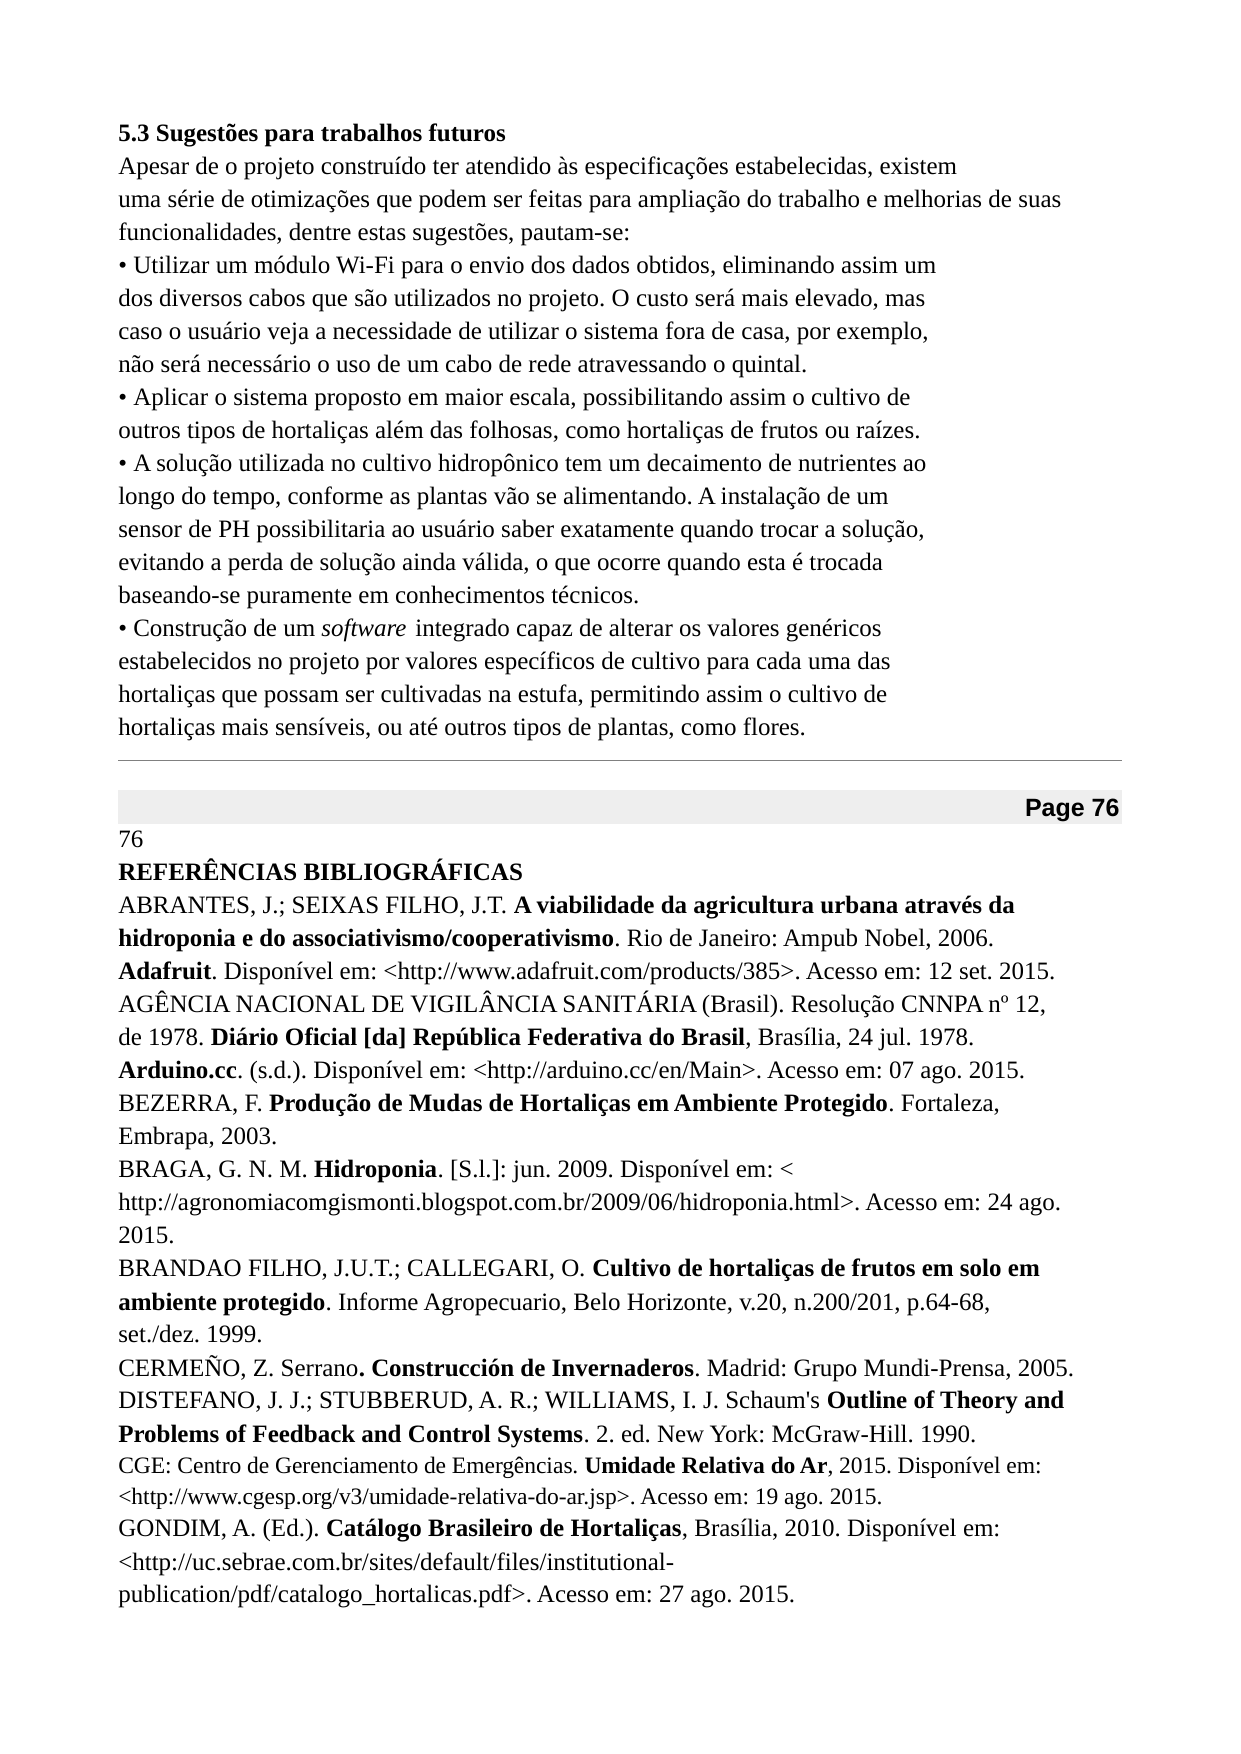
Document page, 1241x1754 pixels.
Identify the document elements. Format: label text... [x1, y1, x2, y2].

table_header Page 76 [118, 790, 1122, 824]
text não será necessário o uso de um cabo de rede atravessando o quintal. [118, 349, 1122, 378]
text AGÊNCIA NACIONAL DE VIGILÂNCIA SANITÁRIA (Brasil). Resolução CNNPA nº 12, [118, 989, 1122, 1018]
text BEZERRA, F. Produção de Mudas de Hortaliças em Ambiente Protegido. Fortaleza, [118, 1088, 1122, 1117]
text 5.3 Sugestões para trabalhos futuros [118, 118, 1122, 147]
text baseando-se puramente em conhecimentos técnicos. [118, 580, 1122, 609]
text longo do tempo, conforme as plantas vão se alimentando. A instalação de um [118, 481, 1122, 510]
text estabelecidos no projeto por valores específicos de cultivo para cada uma das [118, 646, 1122, 675]
text • Utilizar um módulo Wi-Fi para o envio dos dados obtidos, eliminando assim um [118, 250, 1122, 279]
text hortaliças que possam ser cultivadas na estufa, permitindo assim o cultivo de [118, 679, 1122, 708]
text Problems of Feedback and Control Systems. 2. ed. New York: McGraw-Hill. 1990. [118, 1419, 1122, 1447]
text publication/pdf/catalogo_hortalicas.pdf>. Acesso em: 27 ago. 2015. [118, 1579, 1122, 1608]
text DISTEFANO, J. J.; STUBBERUD, A. R.; WILLIAMS, I. J. Schaum's Outline of Theory and [118, 1386, 1122, 1414]
text <http://uc.sebrae.com.br/sites/default/files/institutional- [118, 1547, 1122, 1575]
text outros tipos de hortaliças além das folhosas, como hortaliças de frutos ou raízes. [118, 415, 1122, 444]
text evitando a perda de solução ainda válida, o que ocorre quando esta é trocada [118, 547, 1122, 576]
text <http://www.cgesp.org/v3/umidade-relativa-do-ar.jsp>. Acesso em: 19 ago. 2015. [118, 1483, 1122, 1509]
text BRAGA, G. N. M. Hidroponia. [S.l.]: jun. 2009. Disponível em: < [118, 1154, 1122, 1183]
text BRANDAO FILHO, J.U.T.; CALLEGARI, O. Cultivo de hortaliças de frutos em solo em [118, 1253, 1122, 1282]
text ambiente protegido. Informe Agropecuario, Belo Horizonte, v.20, n.200/201, p.64-68, [118, 1287, 1122, 1315]
text Apesar de o projeto construído ter atendido às especificações estabelecidas, existem [118, 151, 1122, 180]
text dos diversos cabos que são utilizados no projeto. O custo será mais elevado, mas [118, 283, 1122, 312]
text CERMEÑO, Z. Serrano. Construcción de Invernaderos. Madrid: Grupo Mundi-Prensa, 2005. [118, 1353, 1122, 1381]
text caso o usuário veja a necessidade de utilizar o sistema fora de casa, por exemplo, [118, 316, 1122, 345]
text http://agronomiacomgismonti.blogspot.com.br/2009/06/hidroponia.html>. Acesso em: 24 ago. [118, 1187, 1122, 1216]
text GONDIM, A. (Ed.). Catálogo Brasileiro de Hortaliças, Brasília, 2010. Disponível em: [118, 1513, 1122, 1542]
text • Construção de um software integrado capaz de alterar os valores genéricos [118, 613, 1122, 642]
text set./dez. 1999. [118, 1319, 1122, 1348]
text hortaliças mais sensíveis, ou até outros tipos de plantas, como flores. [118, 712, 1122, 741]
text sensor de PH possibilitaria ao usuário saber exatamente quando trocar a solução, [118, 514, 1122, 543]
text ABRANTES, J.; SEIXAS FILHO, J.T. A viabilidade da agricultura urbana através da [118, 890, 1122, 919]
text de 1978. Diário Oficial [da] República Federativa do Brasil, Brasília, 24 jul. 1978. [118, 1022, 1122, 1051]
text 76 [118, 824, 1122, 853]
text REFERÊNCIAS BIBLIOGRÁFICAS [118, 857, 1122, 886]
text Embrapa, 2003. [118, 1121, 1122, 1150]
text funcionalidades, dentre estas sugestões, pautam-se: [118, 217, 1122, 246]
text • Aplicar o sistema proposto em maior escala, possibilitando assim o cultivo de [118, 382, 1122, 411]
text Adafruit. Disponível em: <http://www.adafruit.com/products/385>. Acesso em: 12 set. 2015. [118, 956, 1122, 985]
text uma série de otimizações que podem ser feitas para ampliação do trabalho e melhorias de suas [118, 184, 1122, 213]
text 2015. [118, 1221, 1122, 1249]
text • A solução utilizada no cultivo hidropônico tem um decaimento de nutrientes ao [118, 448, 1122, 477]
text CGE: Centro de Gerenciamento de Emergências. Umidade Relativa do Ar, 2015. Disponível em: [118, 1452, 1122, 1479]
text hidroponia e do associativismo/cooperativismo. Rio de Janeiro: Ampub Nobel, 2006. [118, 923, 1122, 952]
text Arduino.cc. (s.d.). Disponível em: <http://arduino.cc/en/Main>. Acesso em: 07 ago. 2015. [118, 1055, 1122, 1084]
